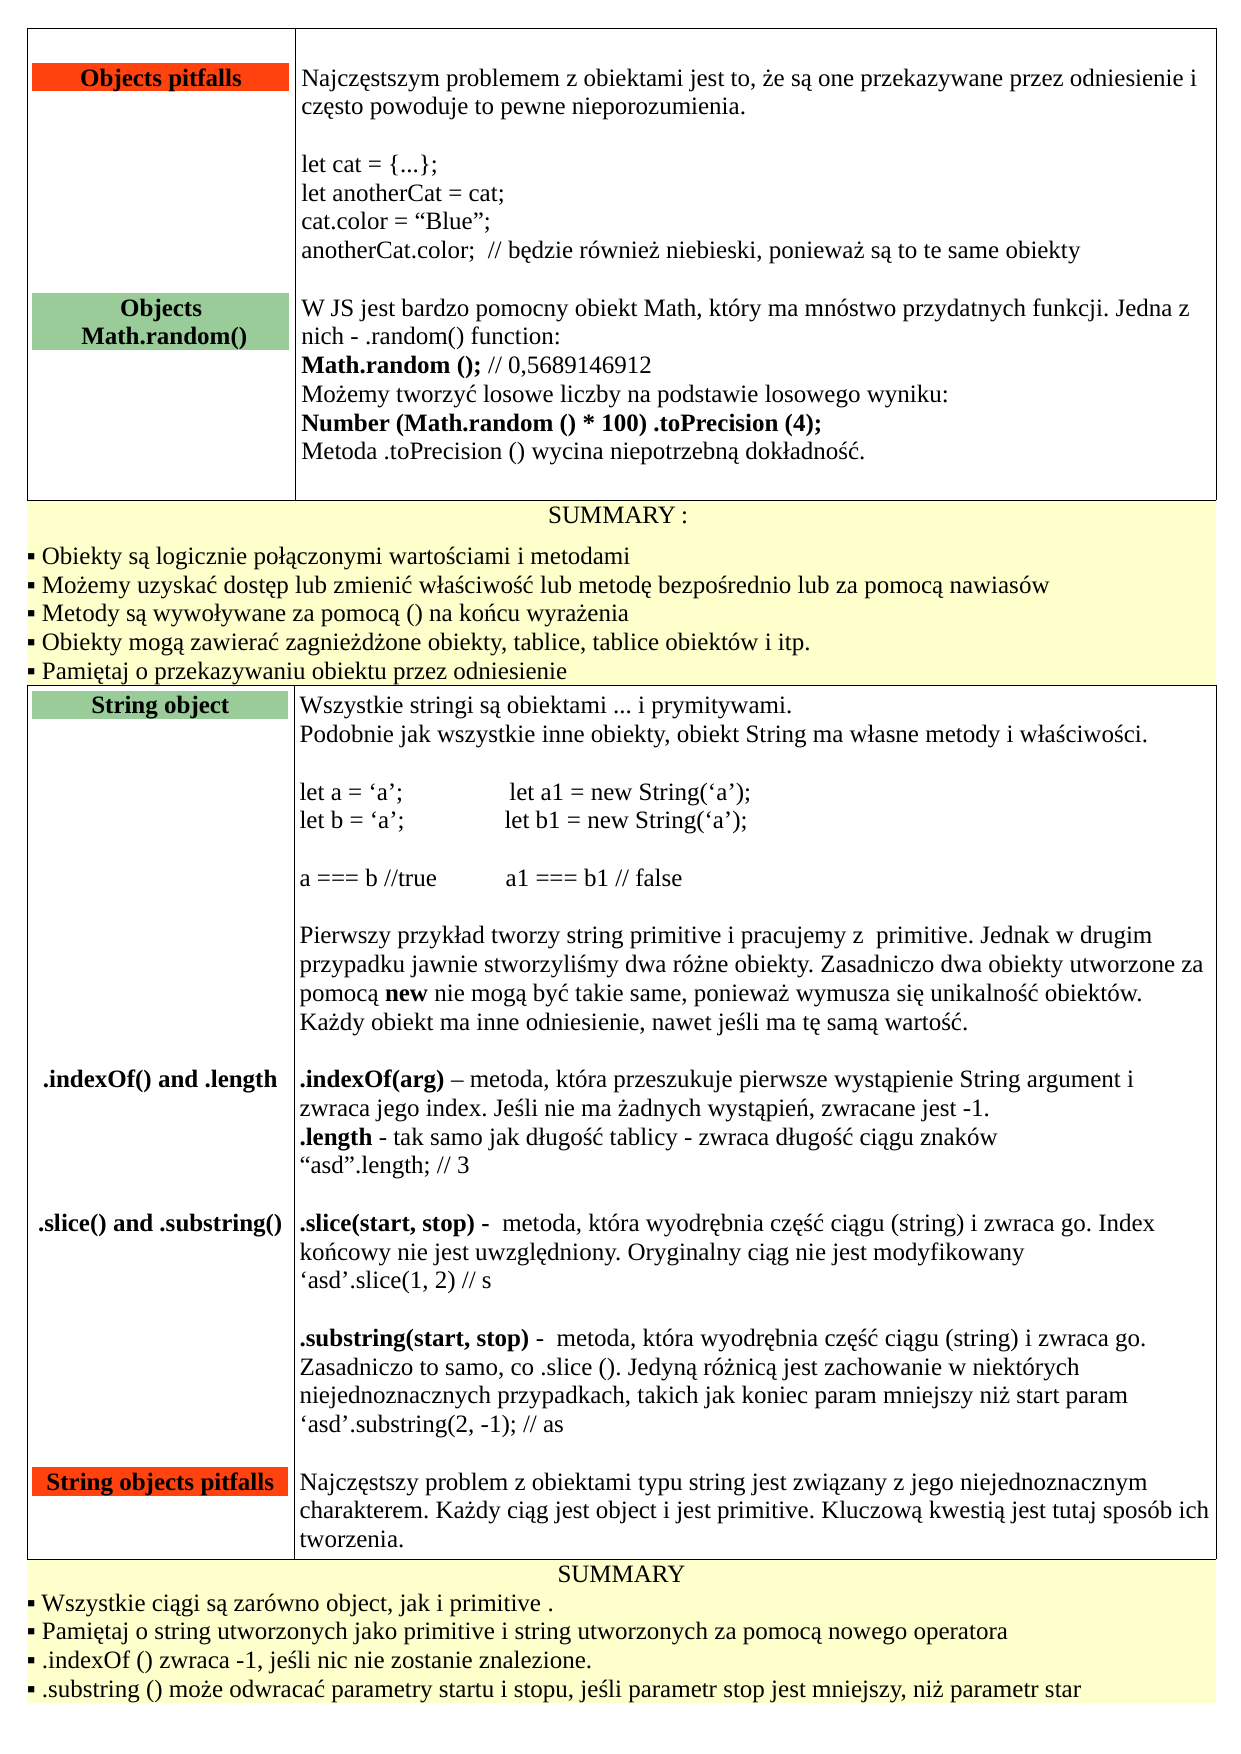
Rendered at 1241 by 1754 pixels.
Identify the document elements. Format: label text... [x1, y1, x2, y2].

text ▪ Wszystkie ciągi są zarówno object, jak i primitive . [27, 1588, 1216, 1616]
text ▪ Możemy uzyskać dostęp lub zmienić właściwość lub metodę bezpośrednio lub za pomocą nawiasów [27, 570, 1216, 598]
table_header Wszystkie stringi są obiektami ... i prymitywami. Podobnie jak wszystkie inne obiekty, obiekt String ma własne metody i właściwości. let a = ‘a’; let a1 = new String(‘a’); let b = ‘a’; let b1 = new String(‘a’); a === b //true a1 === b1 // false Pierwszy przykład tworzy string primitive i pracujemy z primitive. Jednak w drugim przypadku jawnie stworzyliśmy dwa różne obiekty. Zasadniczo dwa obiekty utworzone za pomocą new nie mogą być takie same, ponieważ wymusza się unikalność obiektów. Każdy obiekt ma inne odniesienie, nawet jeśli ma tę samą wartość. .indexOf(arg) – metoda, która przeszukuje pierwsze wystąpienie String argument i zwraca jego index. Jeśli nie ma żadnych wystąpień, zwracane jest -1. .length - tak samo jak długość tablicy - zwraca długość ciągu znaków “asd”.length; // 3 .slice(start, stop) - metoda, która wyodrębnia część ciągu (string) i zwraca go. Index końcowy nie jest uwzględniony. Oryginalny ciąg nie jest modyfikowany ‘asd’.slice(1, 2) // s .substring(start, stop) - metoda, która wyodrębnia część ciągu (string) i zwraca go. Zasadniczo to samo, co .slice (). Jedyną różnicą jest zachowanie w niektórych niejednoznacznych przypadkach, takich jak koniec param mniejszy niż start param ‘asd’.substring(2, -1); // as Najczęstszy problem z obiektami typu string jest związany z jego niejednoznacznym charakterem. Każdy ciąg jest object i jest primitive. Kluczową kwestią jest tutaj sposób ich tworzenia. [295, 686, 1216, 1559]
table_header Objects pitfalls Objects Math.random() [28, 29, 295, 500]
text ▪ .indexOf () zwraca -1, jeśli nic nie zostanie znalezione. [27, 1645, 1216, 1674]
text SUMMARY : [27, 501, 1216, 528]
text ▪ Obiekty mogą zawierać zagnieżdżone obiekty, tablice, tablice obiektów i itp. [27, 627, 1216, 656]
text SUMMARY [27, 1560, 1216, 1588]
text ▪ Pamiętaj o string utworzonych jako primitive i string utworzonych za pomocą nowego operatora [27, 1616, 1216, 1645]
text ▪ Pamiętaj o przekazywaniu obiektu przez odniesienie [27, 656, 1216, 685]
text ▪ .substring () może odwracać parametry startu i stopu, jeśli parametr stop jest mniejszy, niż parametr star [27, 1674, 1216, 1703]
text ▪ Metody są wywoływane za pomocą () na końcu wyrażenia [27, 598, 1216, 627]
text ▪ Obiekty są logicznie połączonymi wartościami i metodami [27, 541, 1216, 570]
table_header String object .indexOf() and .length .slice() and .substring() String objects pitfalls [28, 686, 294, 1559]
table_header Najczęstszym problemem z obiektami jest to, że są one przekazywane przez odniesienie i często powoduje to pewne nieporozumienia. let cat = {...}; let anotherCat = cat; cat.color = “Blue”; anotherCat.color; // będzie również niebieski, ponieważ są to te same obiekty W JS jest bardzo pomocny obiekt Math, który ma mnóstwo przydatnych funkcji. Jedna z nich - .random() function: Math.random (); // 0,5689146912 Możemy tworzyć losowe liczby na podstawie losowego wyniku: Number (Math.random () * 100) .toPrecision (4); Metoda .toPrecision () wycina niepotrzebną dokładność. [296, 29, 1216, 500]
